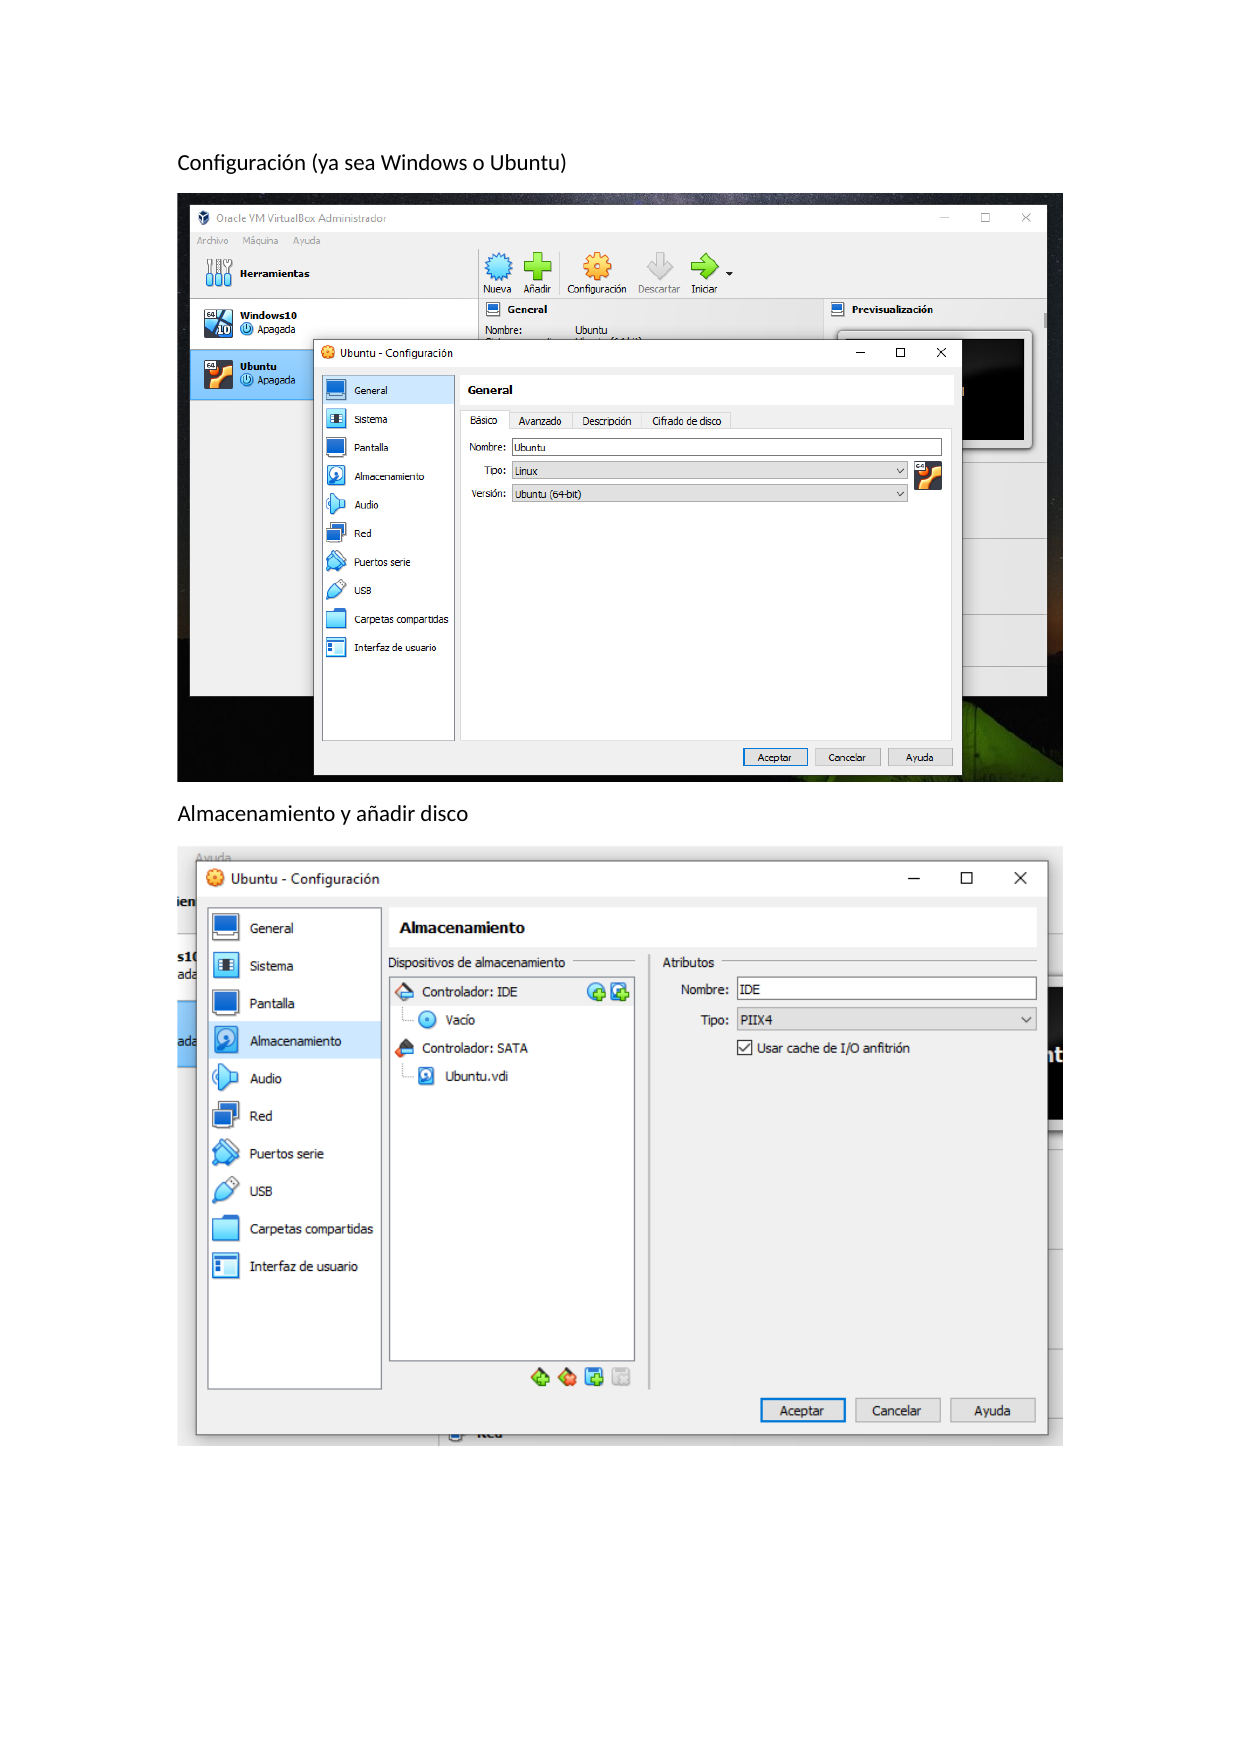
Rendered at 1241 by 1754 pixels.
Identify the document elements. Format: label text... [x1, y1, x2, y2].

text Configuración (ya sea Windows o Ubuntu) [177, 148, 1063, 176]
text Almacenamiento y añadir disco [177, 799, 1063, 827]
